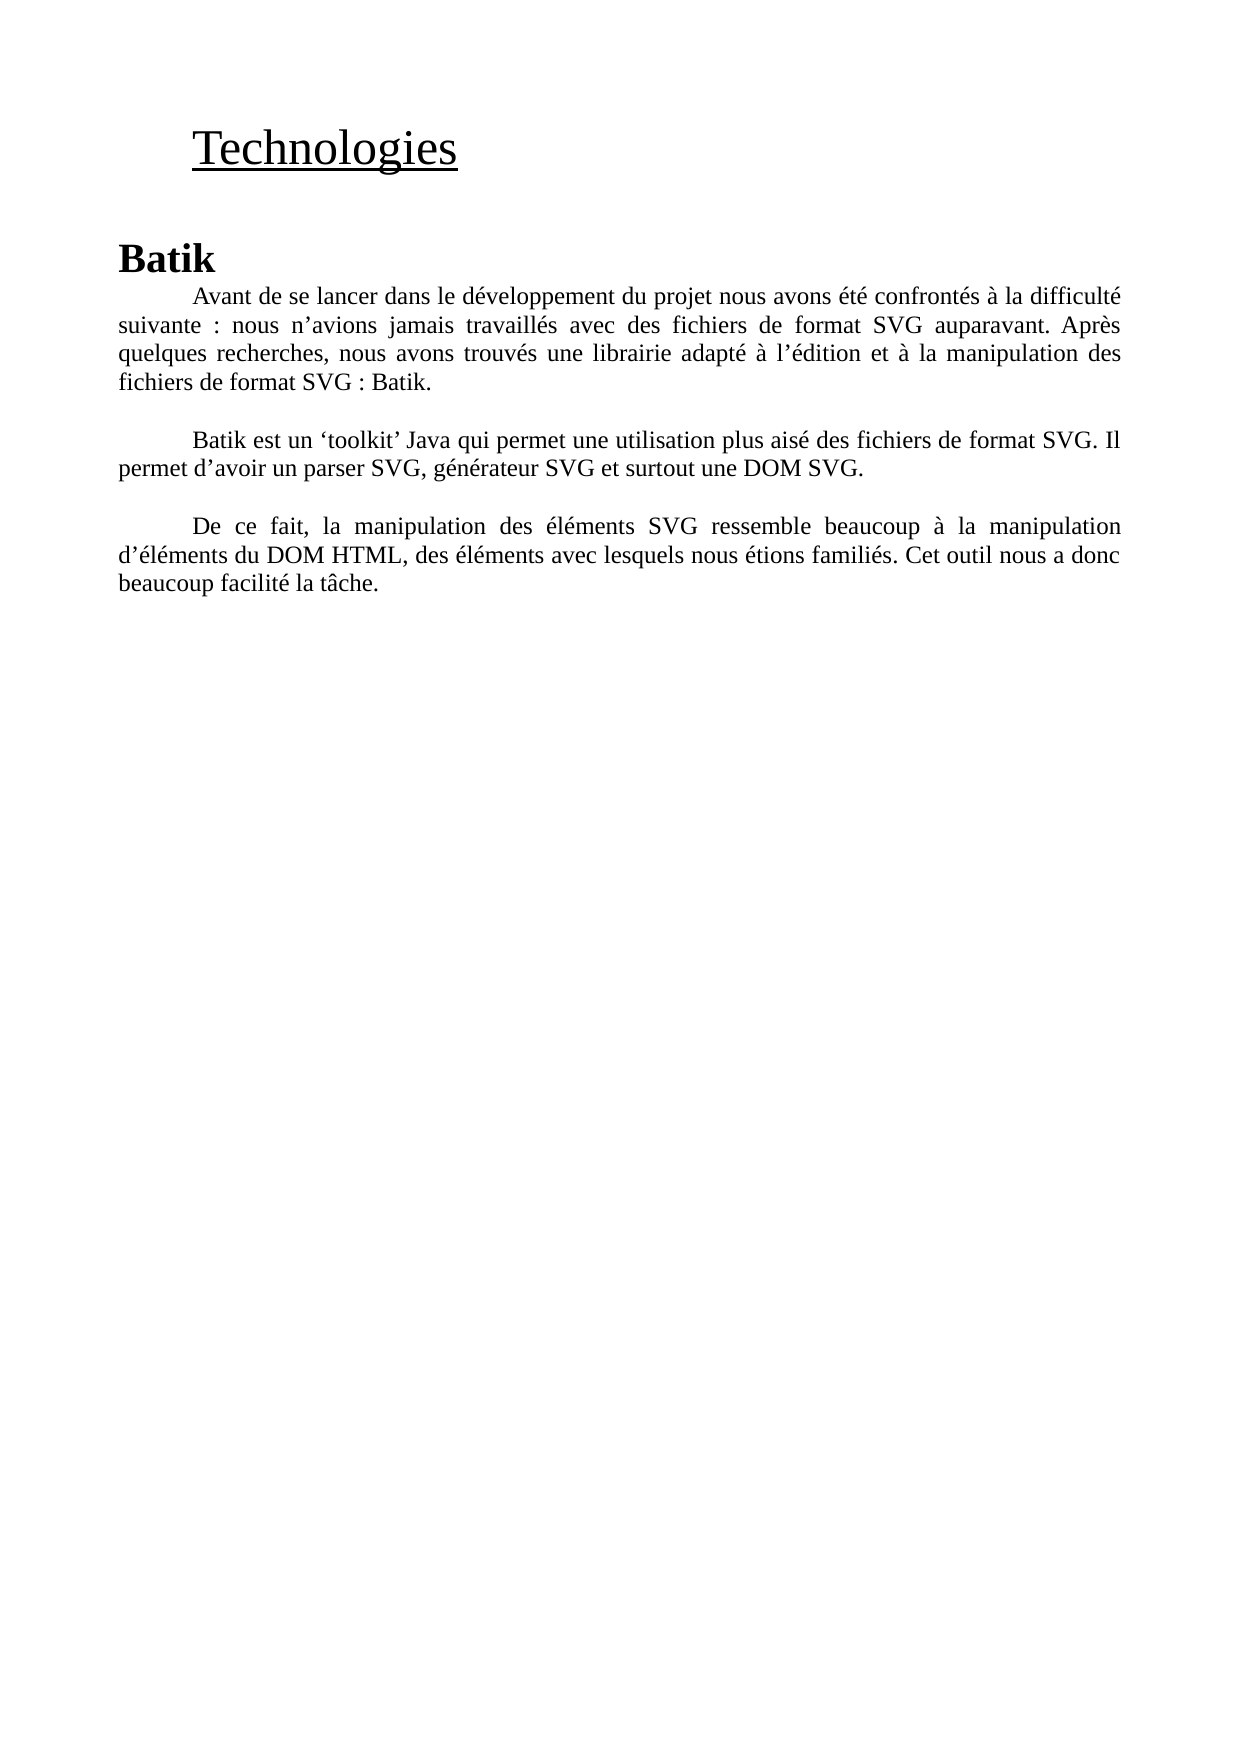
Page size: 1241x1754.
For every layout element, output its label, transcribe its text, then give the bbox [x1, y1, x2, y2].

text Technologies [118, 118, 1122, 176]
text Batik est un ‘toolkit’ Java qui permet une utilisation plus aisé des fichiers de format SVG. Il permet d’avoir un parser SVG, générateur SVG et surtout une DOM SVG. [118, 425, 1122, 482]
text Avant de se lancer dans le développement du projet nous avons été confrontés à la difficulté suivante : nous n’avions jamais travaillés avec des fichiers de format SVG auparavant. Après quelques recherches, nous avons trouvés une librairie adapté à l’édition et à la manipulation des fichiers de format SVG : Batik. [118, 281, 1122, 396]
text Batik [118, 233, 1122, 281]
text De ce fait, la manipulation des éléments SVG ressemble beaucoup à la manipulation d’éléments du DOM HTML, des éléments avec lesquels nous étions familiés. Cet outil nous a donc beaucoup facilité la tâche. [118, 511, 1122, 597]
